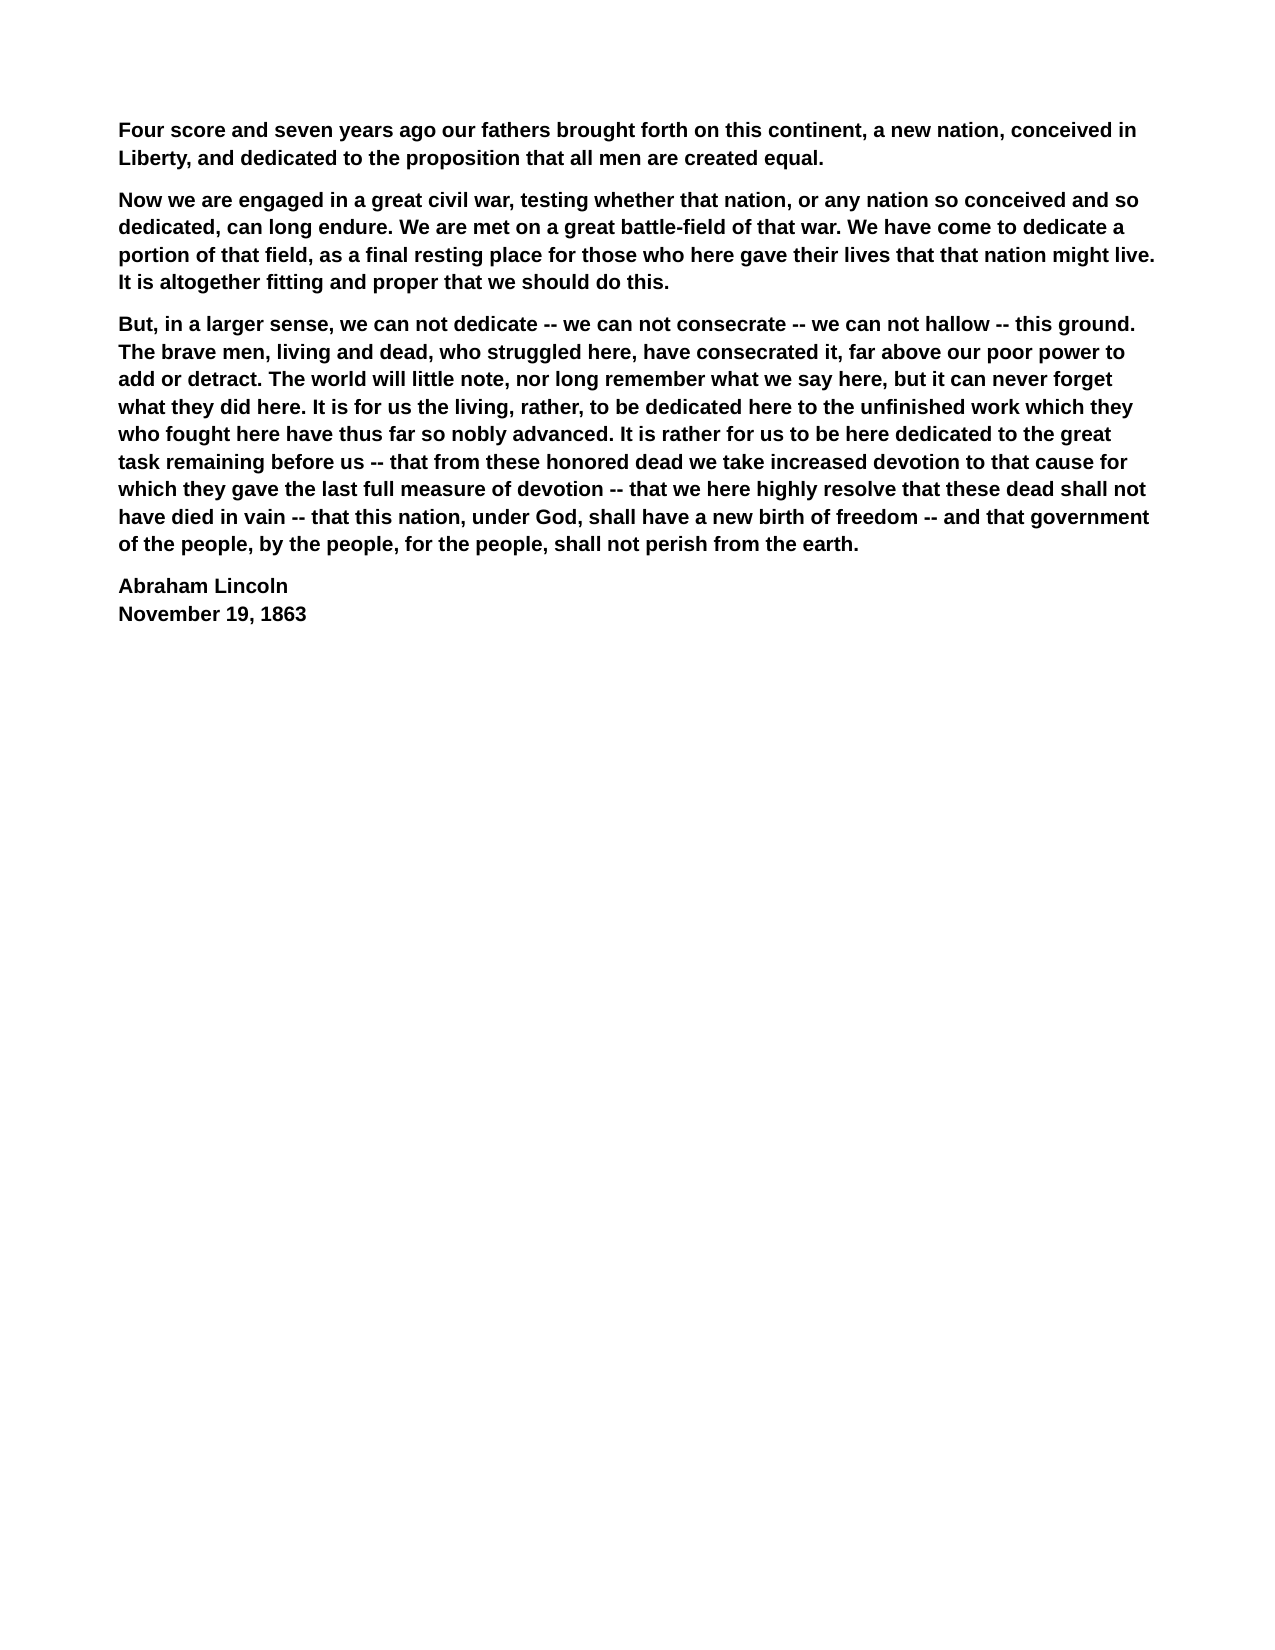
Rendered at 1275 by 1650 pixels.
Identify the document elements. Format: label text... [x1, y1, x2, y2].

text Four score and seven years ago our fathers brought forth on this continent, a new nation, conceived in Liberty, and dedicated to the proposition that all men are created equal. [118, 118, 1157, 169]
text Now we are engaged in a great civil war, testing whether that nation, or any nation so conceived and so dedicated, can long endure. We are met on a great battle-field of that war. We have come to dedicate a portion of that field, as a final resting place for those who here gave their lives that that nation might live. It is altogether fitting and proper that we should do this. [118, 188, 1157, 294]
text Abraham Lincoln November 19, 1863 [118, 574, 1157, 626]
text But, in a larger sense, we can not dedicate -- we can not consecrate -- we can not hallow -- this ground. The brave men, living and dead, who struggled here, have consecrated it, far above our poor power to add or detract. The world will little note, nor long remember what we say here, but it can never forget what they did here. It is for us the living, rather, to be dedicated here to the unfinished work which they who fought here have thus far so nobly advanced. It is rather for us to be here dedicated to the great task remaining before us -- that from these honored dead we take increased devotion to that cause for which they gave the last full measure of devotion -- that we here highly resolve that these dead shall not have died in vain -- that this nation, under God, shall have a new birth of freedom -- and that government of the people, by the people, for the people, shall not perish from the earth. [118, 312, 1157, 556]
